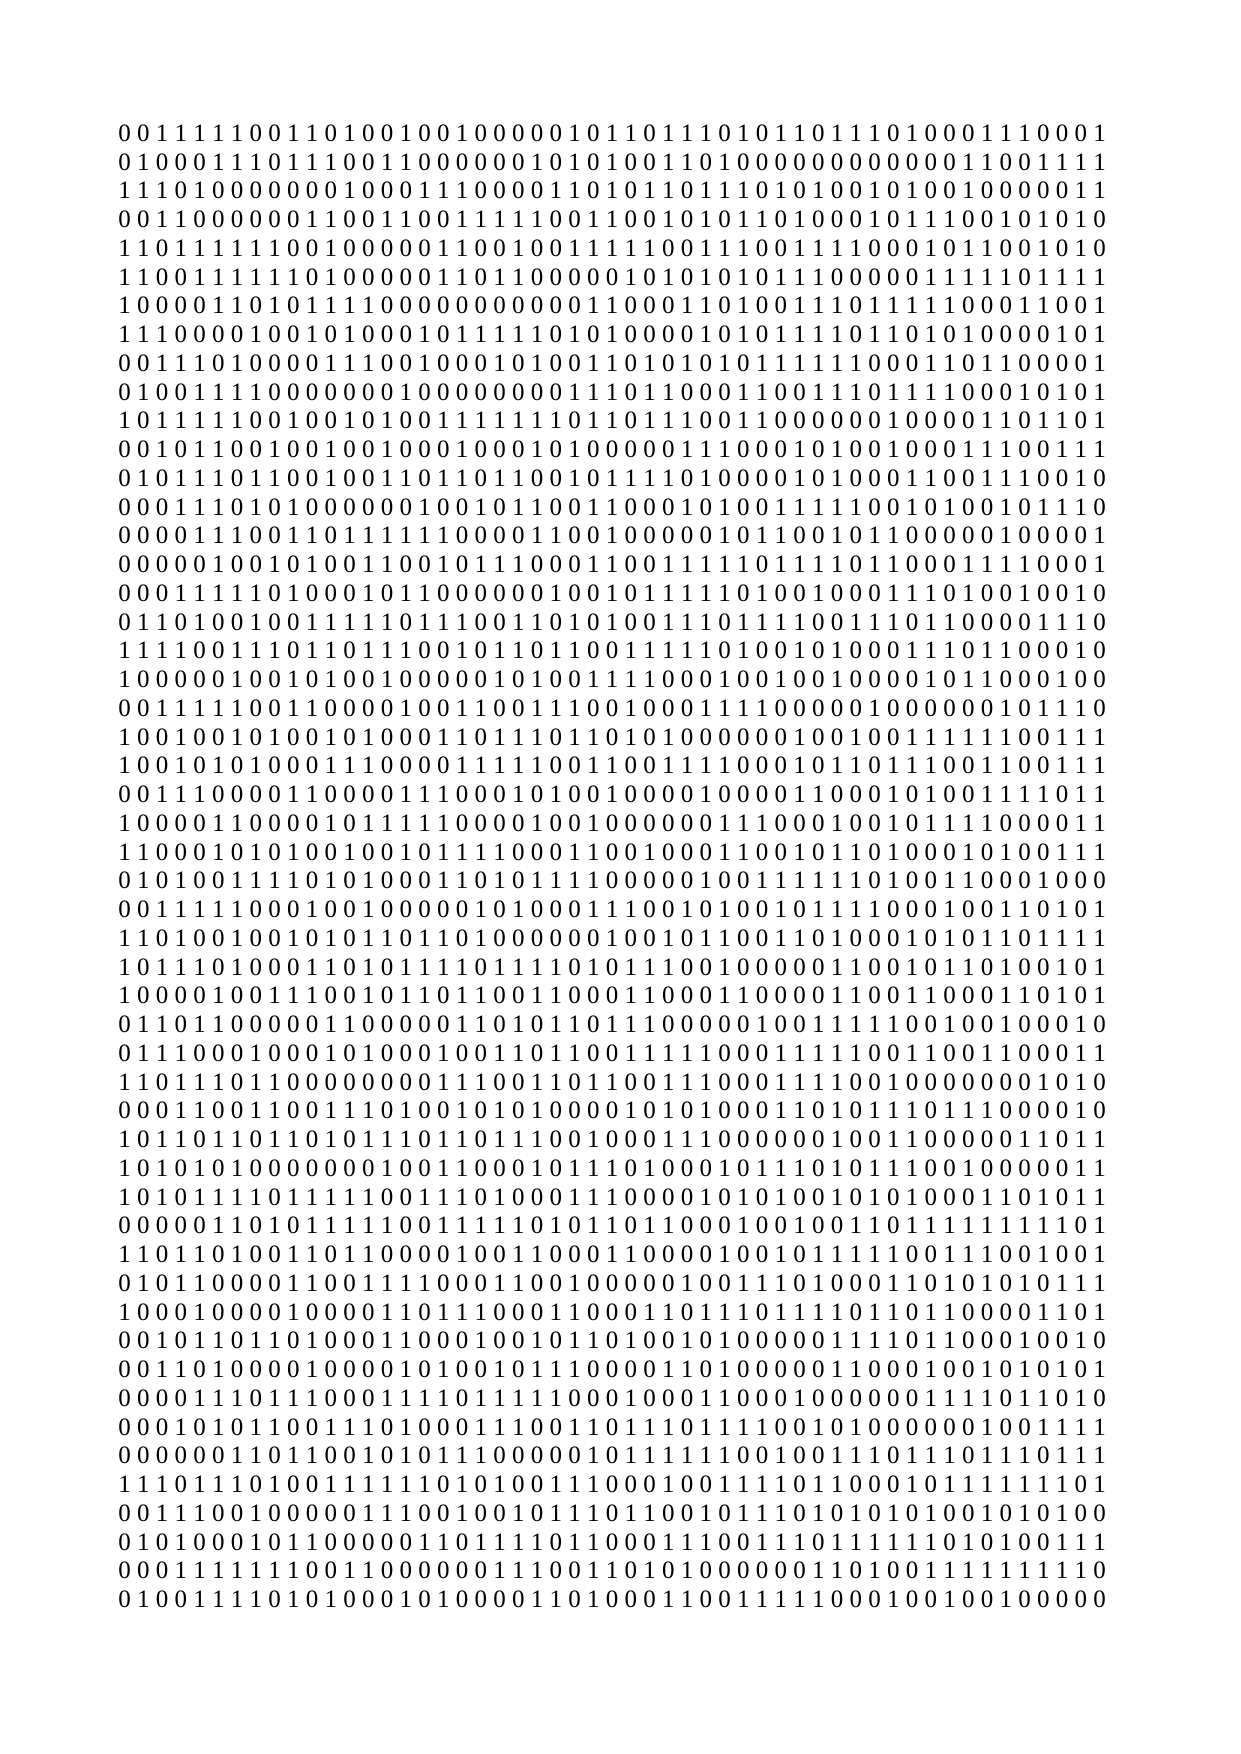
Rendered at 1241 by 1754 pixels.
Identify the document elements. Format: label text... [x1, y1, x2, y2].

text 0 0 1 1 1 1 1 0 0 1 1 0 1 0 0 1 0 0 1 0 0 0 0 0 1 0 1 1 0 1 1 1 0 1 0 1 1 0 1 1 1 0 1 0 0 0 1 1 1 0 0 0 1 0 1 0 0 0 1 1 1 0 1 1 1 0 0 1 1 0 0 0 0 0 0 1 0 1 0 1 0 0 1 1 0 1 0 0 0 0 0 0 0 0 0 0 0 0 1 1 0 0 1 1 1 1 1 1 1 0 1 0 0 0 0 0 0 0 1 0 0 0 1 1 1 0 0 0 0 1 1 0 1 0 1 1 0 1 1 1 0 1 0 1 0 0 1 0 1 0 0 1 0 0 0 0 0 1 1 0 0 1 1 0 0 0 0 0 0 1 1 0 0 1 1 0 0 1 1 1 1 1 0 0 1 1 0 0 1 0 1 0 1 1 0 1 0 0 0 1 0 1 1 1 0 0 1 0 1 0 1 0 1 1 0 1 1 1 1 1 1 0 0 1 0 0 0 0 0 1 1 0 0 1 0 0 1 1 1 1 1 0 0 1 1 1 0 0 1 1 1 1 0 0 0 1 0 1 1 0 0 1 0 1 0 1 1 0 0 1 1 1 1 1 1 0 1 0 0 0 0 0 1 1 0 1 1 0 0 0 0 0 1 0 1 0 1 0 1 0 1 1 1 0 0 0 0 0 1 1 1 1 1 0 1 1 1 1 1 0 0 0 0 1 1 0 1 0 1 1 1 1 0 0 0 0 0 0 0 0 0 0 0 1 1 0 0 0 1 1 0 1 0 0 1 1 1 0 1 1 1 1 1 0 0 0 1 1 0 0 1 1 1 1 0 0 0 0 1 0 0 1 0 1 0 0 0 1 0 1 1 1 1 1 0 1 0 1 0 0 0 0 1 0 1 0 1 1 1 1 0 1 1 0 1 0 1 0 0 0 0 1 0 1 0 0 1 1 1 0 1 0 0 0 0 1 1 1 0 0 1 0 0 0 1 0 1 0 0 1 1 0 1 0 1 0 1 0 1 1 1 1 1 1 0 0 0 1 1 0 1 1 0 0 0 0 1 0 1 0 0 1 1 1 1 0 0 0 0 0 0 0 1 0 0 0 0 0 0 0 0 1 1 1 0 1 1 0 0 0 1 1 0 0 1 1 1 0 1 1 1 1 0 0 0 1 0 1 0 1 1 0 1 1 1 1 1 0 0 1 0 0 1 0 1 0 0 1 1 1 1 1 1 1 0 1 1 0 1 1 1 0 0 1 1 0 0 0 0 0 0 1 0 0 0 0 1 1 0 1 1 0 1 0 0 1 0 1 1 0 0 1 0 0 1 0 0 1 0 0 0 1 0 0 0 1 0 1 0 0 0 0 0 1 1 1 0 0 0 1 0 1 0 0 1 0 0 0 1 1 1 0 0 1 1 1 0 1 0 1 1 1 0 1 1 0 0 1 0 0 1 1 0 1 1 0 1 1 0 0 1 0 1 1 1 1 0 1 0 0 0 0 1 0 1 0 0 0 1 1 0 0 1 1 1 0 0 1 0 0 0 0 1 1 1 0 1 0 1 0 0 0 0 0 0 1 0 0 1 0 1 1 0 0 1 1 0 0 0 1 0 1 0 0 1 1 1 1 1 0 0 1 0 1 0 0 1 0 1 1 1 0 0 0 0 0 1 1 1 0 0 1 1 0 1 1 1 1 1 1 0 0 0 0 1 1 0 0 1 0 0 0 0 0 1 0 1 1 0 0 1 0 1 1 0 0 0 0 0 1 0 0 0 0 1 0 0 0 0 0 1 0 0 1 0 1 0 0 1 1 0 0 1 0 1 1 1 0 0 0 1 1 0 0 1 1 1 1 1 0 1 1 1 1 0 1 1 0 0 0 1 1 1 1 0 0 0 1 0 0 0 1 1 1 1 1 0 1 0 0 0 1 0 1 1 0 0 0 0 0 0 1 0 0 1 0 1 1 1 1 1 0 1 0 0 1 0 0 0 1 1 1 0 1 0 0 1 0 0 1 0 0 1 1 0 1 0 0 1 0 0 1 1 1 1 1 0 1 1 1 0 0 1 1 0 1 0 1 0 0 1 1 1 0 1 1 1 1 0 0 1 1 1 0 1 1 0 0 0 0 1 1 1 0 1 1 1 1 0 0 1 1 1 0 1 1 0 1 1 1 0 0 1 0 1 1 0 1 1 0 0 1 1 1 1 1 0 1 0 0 1 0 1 0 0 0 1 1 1 0 1 1 0 0 0 1 0 1 0 0 0 0 0 1 0 0 1 0 1 0 0 1 0 0 0 0 0 1 0 1 0 0 1 1 1 1 0 0 0 1 0 0 1 0 0 1 0 0 0 0 1 0 1 1 0 0 0 1 0 0 0 0 1 1 1 1 1 0 0 1 1 0 0 0 0 1 0 0 1 1 0 0 1 1 1 0 0 1 0 0 0 1 1 1 1 0 0 0 0 0 1 0 0 0 0 0 0 1 0 1 1 1 0 1 0 0 1 0 0 1 0 1 0 0 1 0 1 0 0 0 1 1 0 1 1 1 0 1 1 0 1 0 1 0 0 0 0 0 0 1 0 0 1 0 0 1 1 1 1 1 1 0 0 1 1 1 1 0 0 1 0 1 0 1 0 0 0 1 1 1 0 0 0 0 1 1 1 1 1 0 0 1 1 0 0 1 1 1 1 0 0 0 1 0 1 1 0 1 1 1 0 0 1 1 0 0 1 1 1 0 0 1 1 1 0 0 0 0 1 1 0 0 0 0 1 1 1 0 0 0 1 0 1 0 0 1 0 0 0 0 1 0 0 0 0 1 1 0 0 0 1 0 1 0 0 1 1 1 1 0 1 1 1 0 0 0 0 1 1 0 0 0 0 1 0 1 1 1 1 1 0 0 0 0 1 0 0 1 0 0 0 0 0 0 1 1 1 0 0 0 1 0 0 1 0 1 1 1 1 0 0 0 0 1 1 1 1 0 0 0 1 0 1 0 1 0 0 1 0 0 1 0 1 1 1 1 0 0 0 1 1 0 0 1 0 0 0 1 1 0 0 1 0 1 1 0 1 0 0 0 1 0 1 0 0 1 1 1 0 1 0 1 0 0 1 1 1 1 0 1 0 1 0 0 0 1 1 0 1 0 1 1 1 1 0 0 0 0 0 1 0 0 1 1 1 1 1 1 0 1 0 0 1 1 0 0 0 1 0 0 0 0 0 1 1 1 1 1 0 0 0 1 0 0 1 0 0 0 0 0 1 0 1 0 0 0 1 1 1 0 0 1 0 1 0 0 1 0 1 1 1 1 0 0 0 1 0 0 1 1 0 1 0 1 1 1 0 1 0 0 1 0 0 1 0 1 0 1 1 0 1 1 0 1 0 0 0 0 0 0 1 0 0 1 0 1 1 0 0 1 1 0 1 0 0 0 1 0 1 0 1 1 0 1 1 1 1 1 0 1 1 1 0 1 0 0 0 1 1 0 1 0 1 1 1 1 0 1 1 1 1 0 1 0 1 1 1 0 0 1 0 0 0 0 0 1 1 0 0 1 0 1 1 0 1 0 0 1 0 1 1 0 0 0 0 1 0 0 1 1 1 0 0 1 0 1 1 0 1 1 0 0 1 1 0 0 0 1 1 0 0 0 1 1 0 0 0 0 1 1 0 0 1 1 0 0 0 1 1 0 1 0 1 0 1 1 0 1 1 0 0 0 0 0 1 1 0 0 0 0 0 1 1 0 1 0 1 1 0 1 1 1 0 0 0 0 0 1 0 0 1 1 1 1 1 0 0 1 0 0 1 0 0 0 1 0 0 1 1 1 0 0 0 1 0 0 0 1 0 1 0 0 0 1 0 0 1 1 0 1 1 0 0 1 1 1 1 1 0 0 0 1 1 1 1 1 0 0 1 1 0 0 1 1 0 0 0 1 1 1 1 0 1 1 1 0 1 1 0 0 0 0 0 0 0 0 1 1 1 0 0 1 1 0 1 1 0 0 1 1 1 0 0 0 1 1 1 1 0 0 1 0 0 0 0 0 0 0 1 0 1 0 0 0 0 1 1 0 0 1 1 0 0 1 1 1 0 1 0 0 1 0 1 0 1 0 0 0 0 1 0 1 0 1 0 0 0 1 1 0 1 0 1 1 1 0 1 1 1 0 0 0 0 1 0 1 0 1 1 0 1 1 0 1 1 0 1 0 1 1 1 0 1 1 0 1 1 1 0 0 1 0 0 0 1 1 1 0 0 0 0 0 0 1 0 0 1 1 0 0 0 0 0 1 1 0 1 1 1 0 1 0 1 0 1 0 0 0 0 0 0 0 1 0 0 1 1 0 0 0 1 0 1 1 1 0 1 0 0 0 1 0 1 1 1 0 1 0 1 1 1 0 0 1 0 0 0 0 0 1 1 1 0 1 0 1 1 1 1 0 1 1 1 1 1 0 0 1 1 1 0 1 0 0 0 1 1 1 0 0 0 0 1 0 1 0 1 0 0 1 0 1 0 1 0 0 0 1 1 0 1 0 1 1 0 0 0 0 0 1 1 0 1 0 1 1 1 1 1 0 0 1 1 1 1 1 0 1 0 1 1 0 1 1 0 0 0 1 0 0 1 0 0 1 1 0 1 1 1 1 1 1 1 1 1 0 1 1 1 0 1 1 0 1 0 0 1 1 0 1 1 0 0 0 0 1 0 0 1 1 0 0 0 1 1 0 0 0 0 1 0 0 1 0 1 1 1 1 1 0 0 1 1 1 0 0 1 0 0 1 0 1 0 1 1 0 0 0 0 1 1 0 0 1 1 1 1 0 0 0 1 1 0 0 1 0 0 0 0 0 1 0 0 1 1 1 0 1 0 0 0 1 1 0 1 0 1 0 1 0 1 1 1 1 0 0 0 1 0 0 0 0 1 0 0 0 0 1 1 0 1 1 1 0 0 0 1 1 0 0 0 1 1 0 1 1 1 0 1 1 1 1 0 1 1 0 1 1 0 0 0 0 1 1 0 1 0 0 1 0 1 1 0 1 1 0 1 0 0 0 1 1 0 0 0 1 0 0 1 0 1 1 0 1 0 0 1 0 1 0 0 0 0 0 1 1 1 1 0 1 1 0 0 0 1 0 0 1 0 0 0 1 1 0 1 0 0 0 0 1 0 0 0 0 1 0 1 0 0 1 0 1 1 1 0 0 0 0 1 1 0 1 0 0 0 0 0 1 1 0 0 0 1 0 0 1 0 1 0 1 0 1 0 0 0 0 1 1 1 0 1 1 1 0 0 0 1 1 1 1 0 1 1 1 1 1 0 0 0 1 0 0 0 1 1 0 0 0 1 0 0 0 0 0 0 1 1 1 1 0 1 1 0 1 0 0 0 0 1 0 1 0 1 1 0 0 1 1 1 0 1 0 0 0 1 1 1 0 0 1 1 0 1 1 1 0 1 1 1 1 0 0 1 0 1 0 0 0 0 0 0 1 0 0 1 1 1 1 0 0 0 0 0 0 1 1 0 1 1 0 0 1 0 1 0 1 1 1 0 0 0 0 0 1 0 1 1 1 1 1 1 0 0 1 0 0 1 1 1 0 1 1 1 0 1 1 1 0 1 1 1 1 1 1 0 1 1 1 0 1 0 0 1 1 1 1 1 1 0 1 0 1 0 0 1 1 1 0 0 0 1 0 0 1 1 1 1 0 1 1 0 0 0 1 0 1 1 1 1 1 1 1 0 1 0 0 1 1 1 0 0 1 0 0 0 0 0 1 1 1 0 0 1 0 0 1 0 1 1 1 0 1 1 0 0 1 0 1 1 1 0 1 0 1 0 1 0 1 0 0 1 0 1 0 1 0 0 0 1 0 1 0 0 0 1 0 1 1 0 0 0 0 0 1 1 0 1 1 1 1 0 1 1 0 0 0 1 1 1 0 0 1 1 1 0 1 1 1 1 1 1 0 1 0 1 0 0 1 1 1 0 0 0 1 1 1 1 1 1 1 0 0 1 1 0 0 0 0 0 0 1 1 1 0 0 1 1 0 1 0 1 0 0 0 0 0 0 1 1 0 1 0 0 1 1 1 1 1 1 1 1 1 0 0 1 0 0 1 1 1 1 0 1 0 1 0 0 0 1 0 1 0 0 0 0 1 1 0 1 0 0 0 1 1 0 0 1 1 1 1 1 0 0 0 1 0 0 1 0 0 1 0 0 0 0 0 [118, 118, 1122, 1613]
